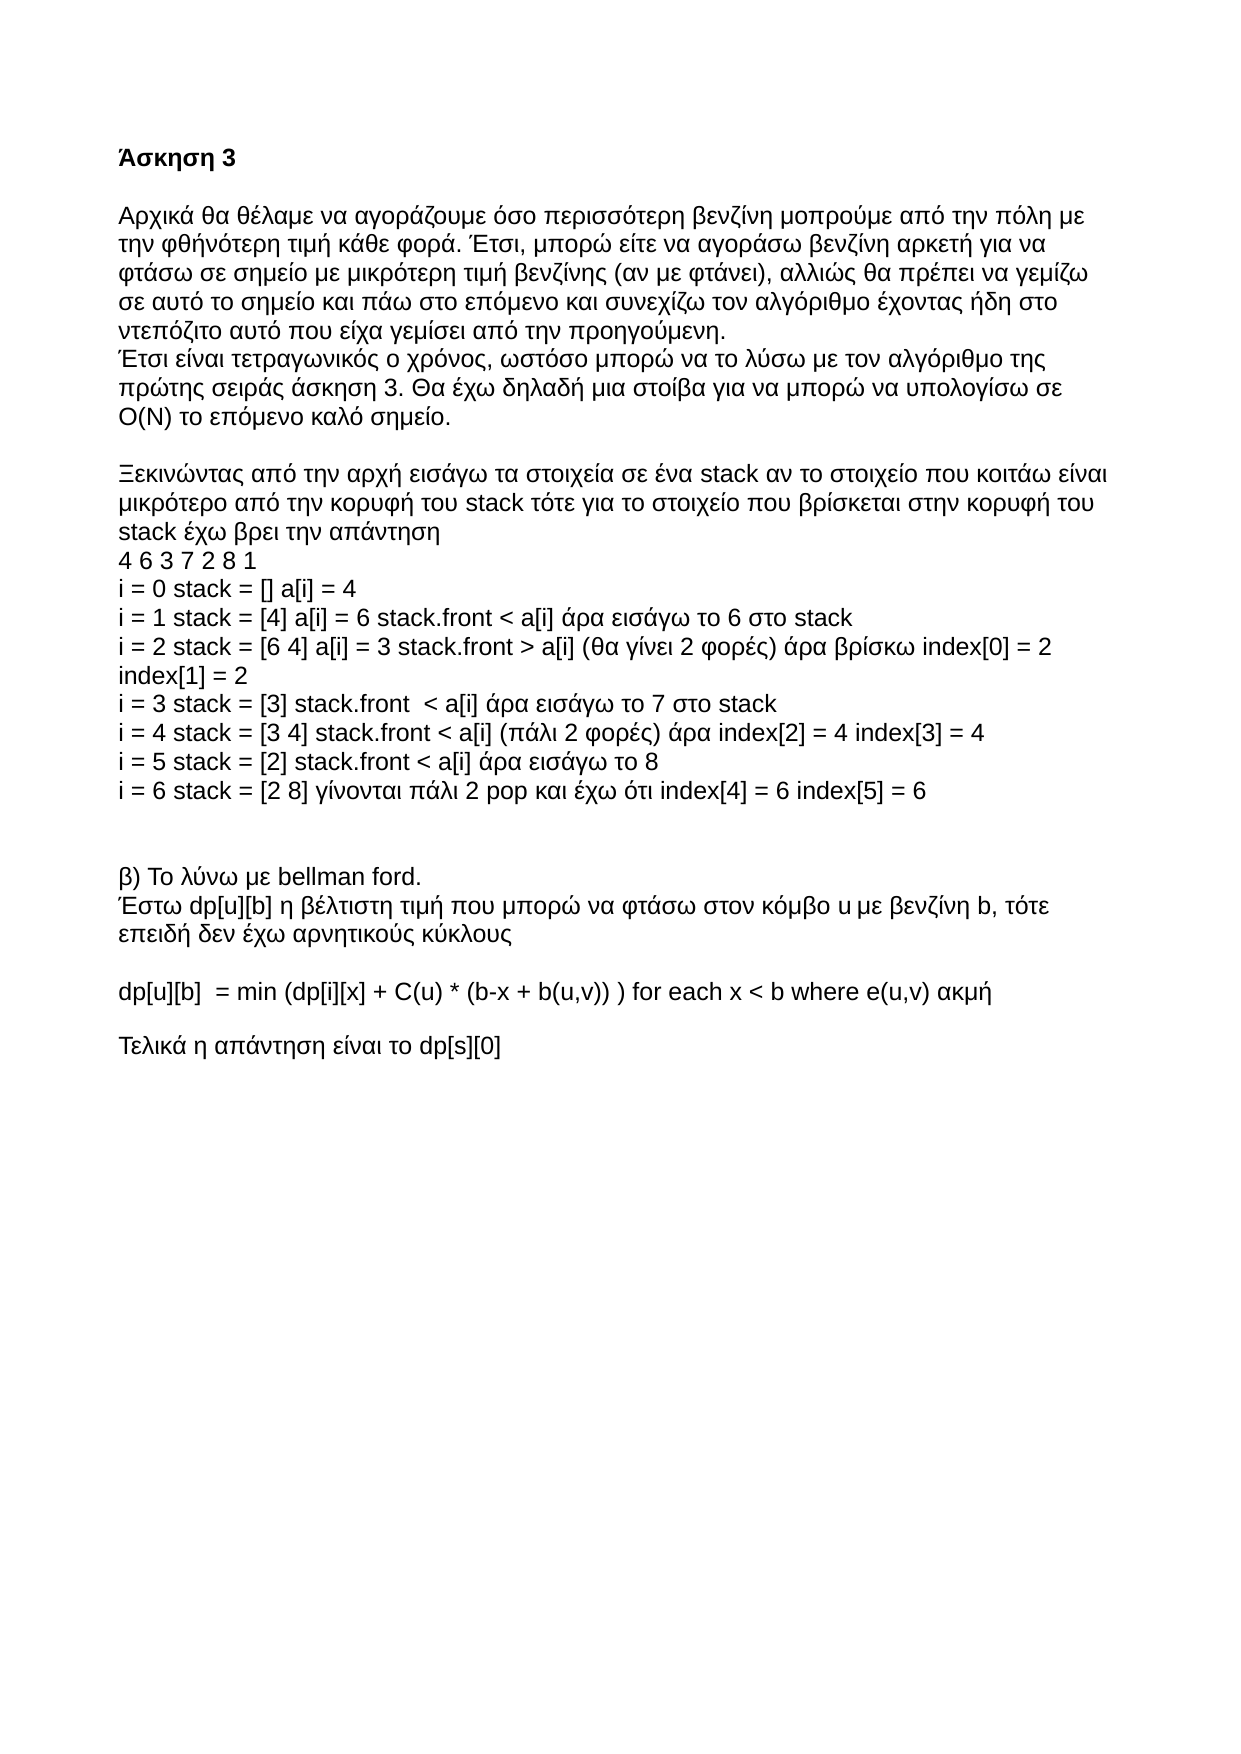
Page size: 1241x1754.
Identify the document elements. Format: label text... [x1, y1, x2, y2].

text β) Το λύνω με bellman ford. [118, 862, 1122, 891]
text i = 1 stack = [4] a[i] = 6 stack.front < a[i] άρα εισάγω το 6 στο stack [118, 603, 1122, 632]
text i = 6 stack = [2 8] γίνονται πάλι 2 pop και έχω ότι index[4] = 6 index[5] = 6 [118, 776, 1122, 804]
text i = 3 stack = [3] stack.front < a[i] άρα εισάγω το 7 στο stack [118, 689, 1122, 718]
text Ξεκινώντας από την αρχή εισάγω τα στοιχεία σε ένα stack αν το στοιχείο που κοιτάω είναι μικρότερο από την κορυφή του stack τότε για το στοιχείο που βρίσκεται στην κορυφή του stack έχω βρει την απάντηση [118, 459, 1122, 546]
text i = 5 stack = [2] stack.front < a[i] άρα εισάγω το 8 [118, 747, 1122, 776]
text dp[u][b] = min (dp[i][x] + C(u) * (b-x + b(u,v)) ) for each x < b where e(u,v) ακμή [118, 977, 1122, 1006]
text Έτσι είναι τετραγωνικός ο χρόνος, ωστόσο μπορώ να το λύσω με τον αλγόριθμο της πρώτης σειράς άσκηση 3. Θα έχω δηλαδή μια στοίβα για να μπορώ να υπολογίσω σε Ο(Ν) το επόμενο καλό σημείο. [118, 344, 1122, 431]
text Έστω dp[u][b] η βέλτιστη τιμή που μπορώ να φτάσω στον κόμβο u με βενζίνη b, τότε επειδή δεν έχω αρνητικούς κύκλους [118, 891, 1122, 948]
text 4 6 3 7 2 8 1 [118, 546, 1122, 574]
text Άσκηση 3 [118, 143, 1122, 172]
text Αρχικά θα θέλαμε να αγοράζουμε όσο περισσότερη βενζίνη μοπρούμε από την πόλη με την φθήνότερη τιμή κάθε φορά. Έτσι, μπορώ είτε να αγοράσω βενζίνη αρκετή για να φτάσω σε σημείο με μικρότερη τιμή βενζίνης (αν με φτάνει), αλλιώς θα πρέπει να γεμίζω σε αυτό το σημείο και πάω στο επόμενο και συνεχίζω τον αλγόριθμο έχοντας ήδη στο ντεπόζιτο αυτό που είχα γεμίσει από την προηγούμενη. [118, 201, 1122, 344]
text i = 0 stack = [] a[i] = 4 [118, 574, 1122, 603]
text i = 4 stack = [3 4] stack.front < a[i] (πάλι 2 φορές) άρα index[2] = 4 index[3] = 4 [118, 718, 1122, 747]
text Τελικά η απάντηση είναι το dp[s][0] [118, 1031, 1122, 1059]
text i = 2 stack = [6 4] a[i] = 3 stack.front > a[i] (θα γίνει 2 φορές) άρα βρίσκω index[0] = 2 index[1] = 2 [118, 632, 1122, 689]
